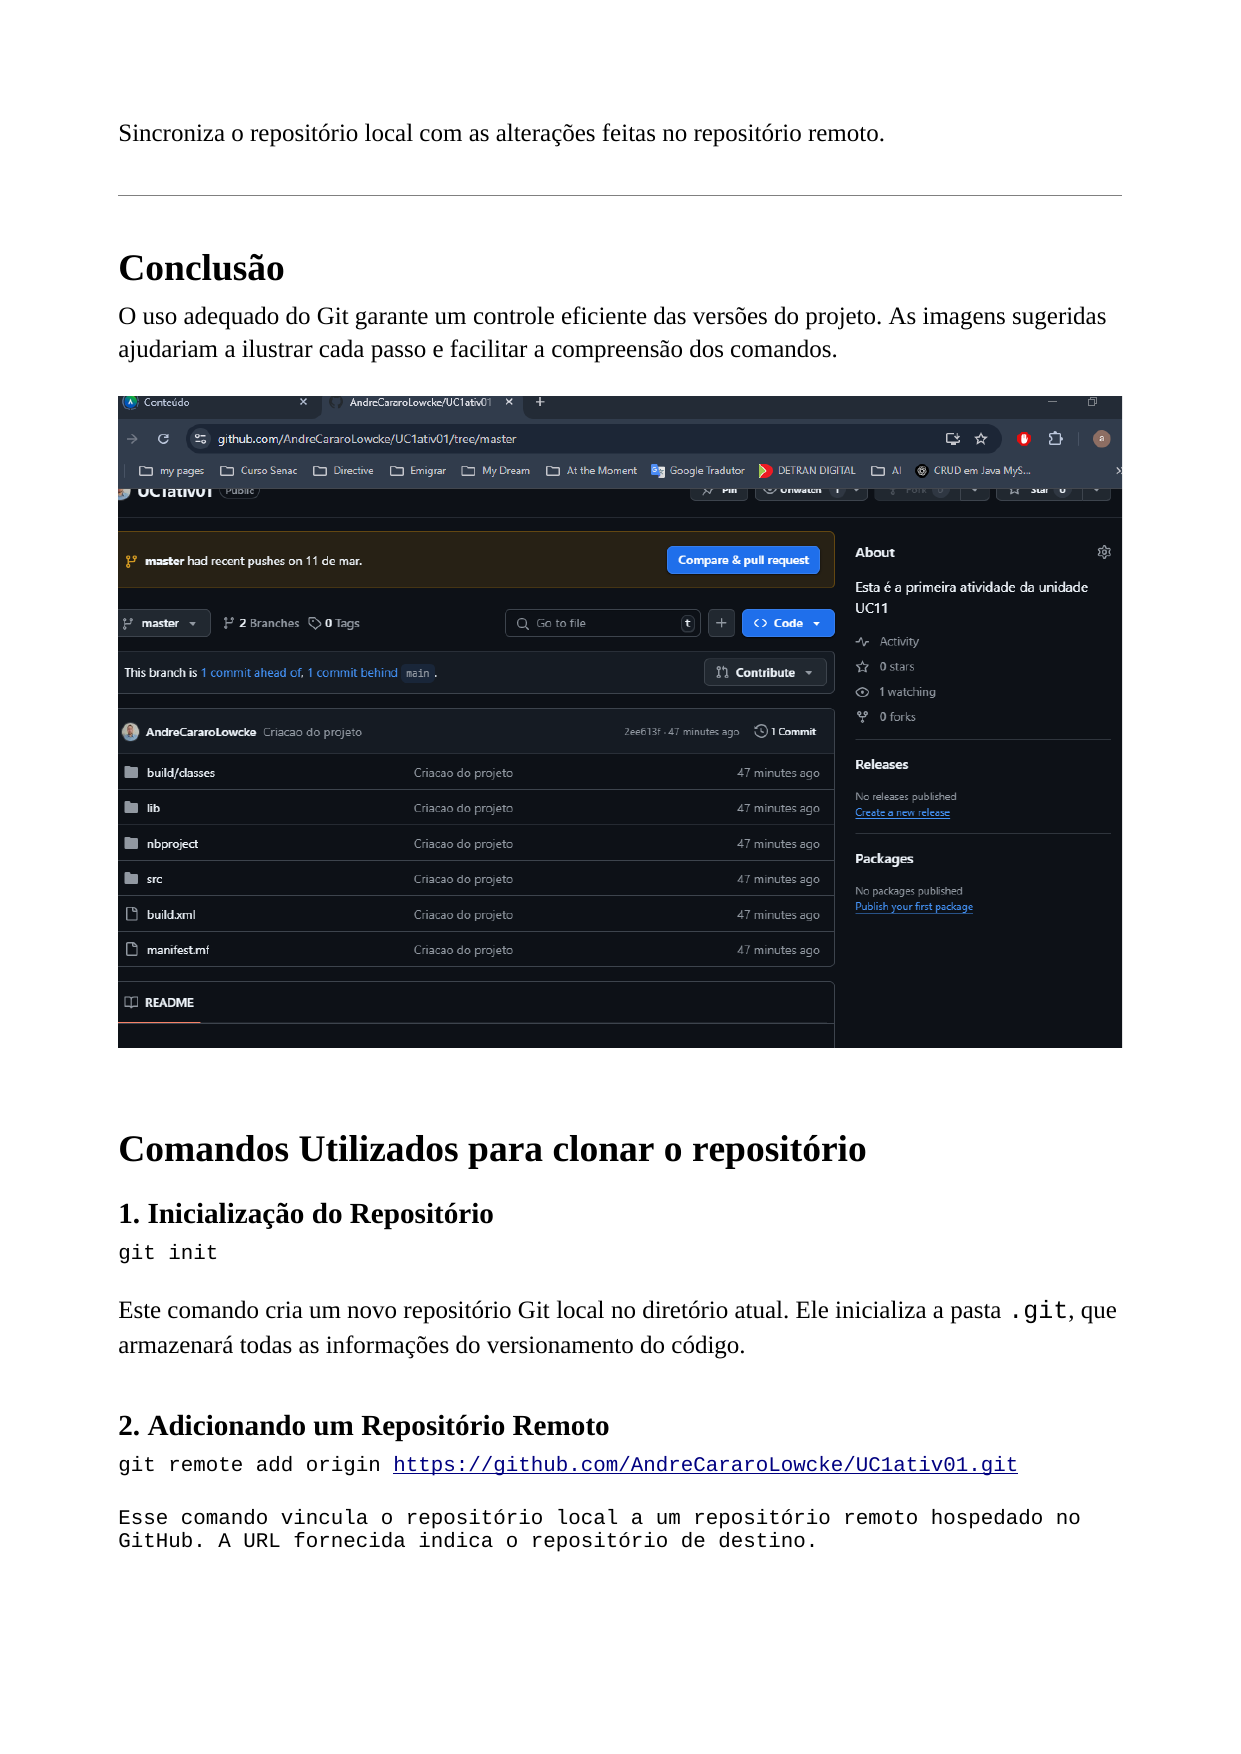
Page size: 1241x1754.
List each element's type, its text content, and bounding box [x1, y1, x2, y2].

text Sincroniza o repositório local com as alterações feitas no repositório remoto. [118, 118, 1122, 147]
subtitle 2. Adicionando um Repositório Remoto [118, 1408, 1122, 1441]
picture [118, 396, 1123, 1048]
text git init [118, 1242, 1122, 1266]
subtitle 1. Inicialização do Repositório [118, 1196, 1122, 1230]
text git remote add origin https://github.com/AndreCararoLowcke/UC1ativ01.git [118, 1454, 1122, 1477]
text Esse comando vincula o repositório local a um repositório remoto hospedado no GitHub. A URL fornecida indica o repositório de destino. [118, 1507, 1122, 1554]
subtitle Comandos Utilizados para clonar o repositório [118, 1126, 1122, 1169]
subtitle Conclusão [118, 246, 1122, 289]
text O uso adequado do Git garante um controle eficiente das versões do projeto. As imagens sugeridas ajudariam a ilustrar cada passo e facilitar a compreensão dos comandos. [118, 301, 1122, 363]
text Este comando cria um novo repositório Git local no diretório atual. Ele inicializa a pasta .git, que armazenará todas as informações do versionamento do código. [118, 1295, 1122, 1359]
